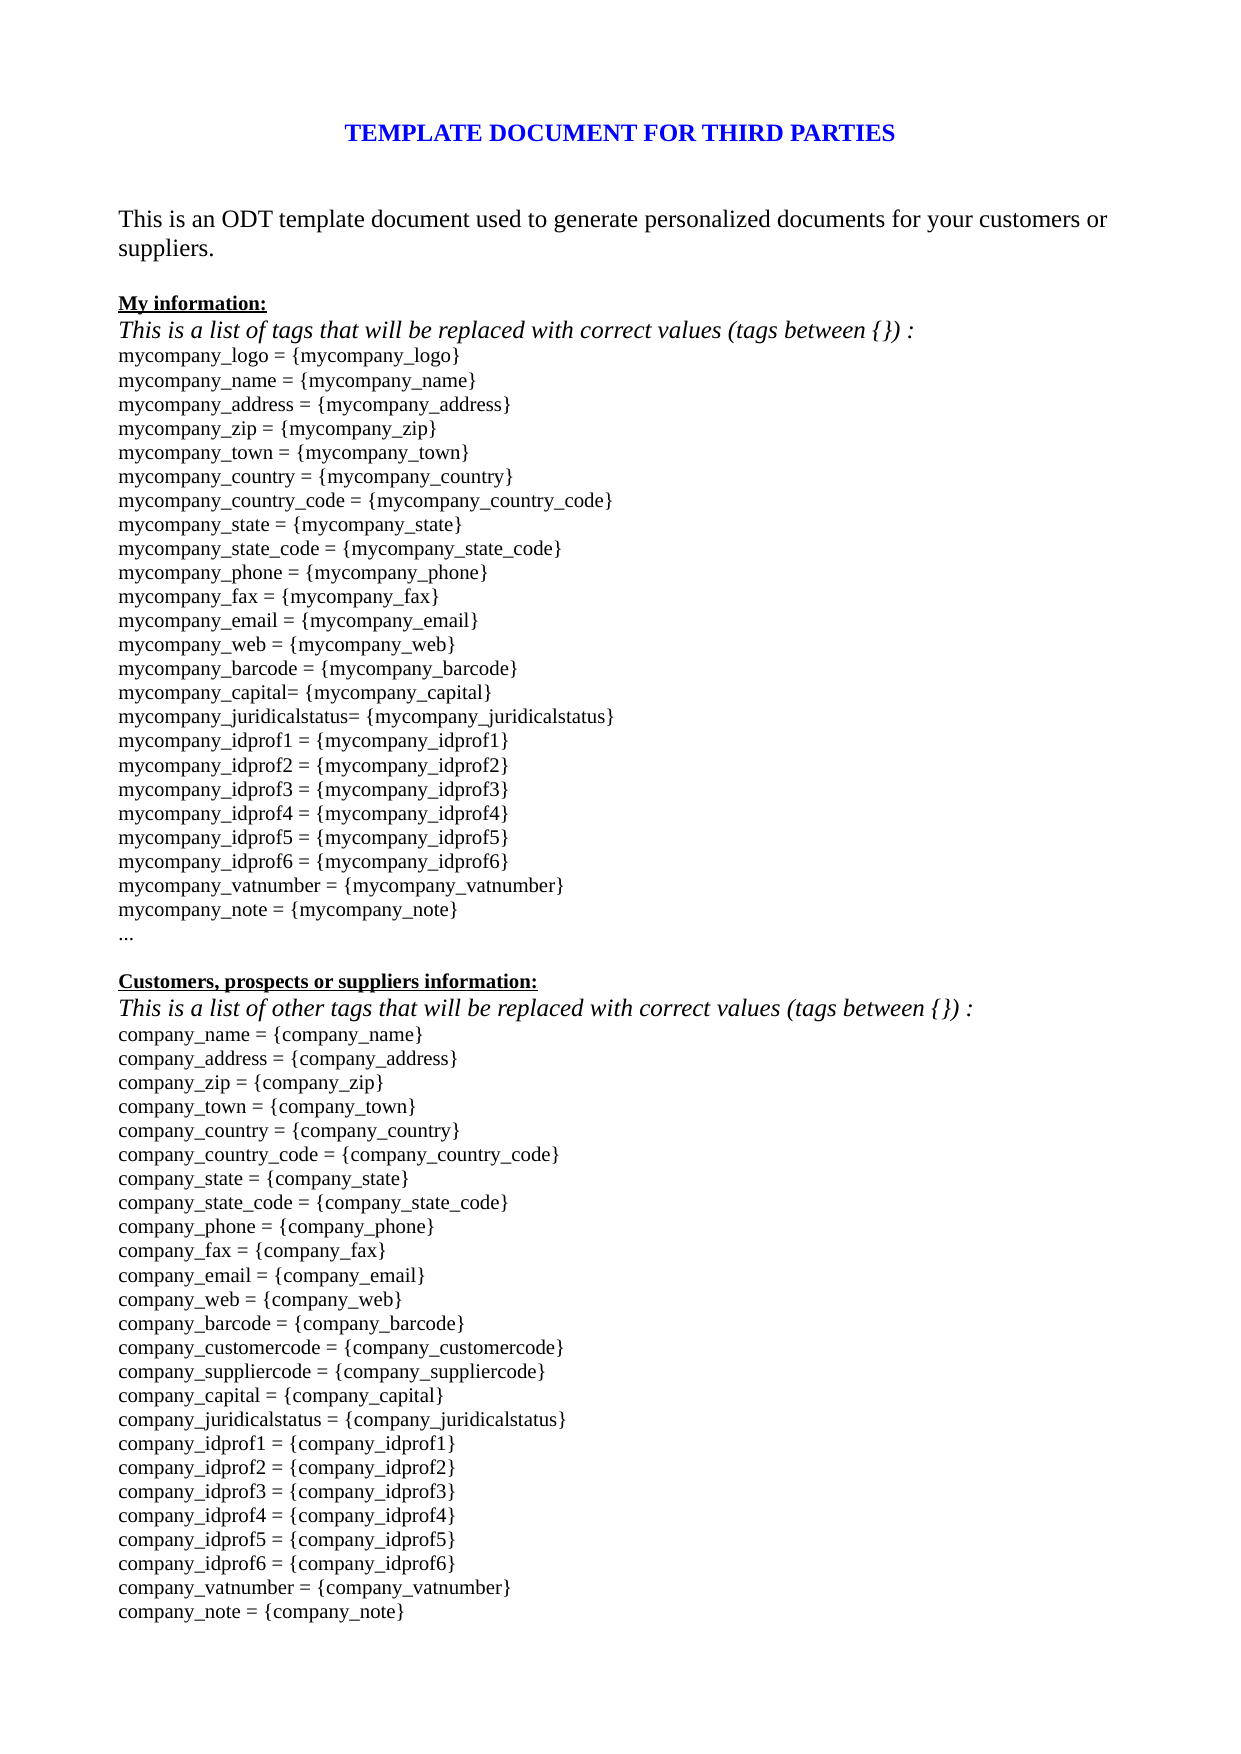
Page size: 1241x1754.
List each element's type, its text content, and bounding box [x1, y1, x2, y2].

text mycompany_idprof6 = {mycompany_idprof6} [118, 849, 1122, 873]
text company_capital = {company_capital} [118, 1383, 1122, 1407]
text mycompany_email = {mycompany_email} [118, 608, 1122, 632]
text mycompany_phone = {mycompany_phone} [118, 560, 1122, 584]
text company_juridicalstatus = {company_juridicalstatus} [118, 1407, 1122, 1431]
text company_state = {company_state} [118, 1166, 1122, 1190]
text Customers, prospects or suppliers information: [118, 969, 1122, 993]
text mycompany_note = {mycompany_note} [118, 897, 1122, 921]
text mycompany_idprof5 = {mycompany_idprof5} [118, 825, 1122, 849]
text mycompany_fax = {mycompany_fax} [118, 584, 1122, 608]
text company_address = {company_address} [118, 1046, 1122, 1070]
text mycompany_juridicalstatus= {mycompany_juridicalstatus} [118, 704, 1122, 728]
text mycompany_capital= {mycompany_capital} [118, 680, 1122, 704]
text mycompany_logo = {mycompany_logo} [118, 343, 1122, 367]
text This is a list of other tags that will be replaced with correct values (tags between {}) : [118, 993, 1122, 1022]
text mycompany_state = {mycompany_state} [118, 512, 1122, 536]
text company_name = {company_name} [118, 1022, 1122, 1046]
text company_idprof5 = {company_idprof5} [118, 1527, 1122, 1551]
text company_fax = {company_fax} [118, 1238, 1122, 1262]
text company_state_code = {company_state_code} [118, 1190, 1122, 1214]
text mycompany_town = {mycompany_town} [118, 440, 1122, 464]
text company_idprof6 = {company_idprof6} [118, 1551, 1122, 1575]
text company_note = {company_note} [118, 1599, 1122, 1623]
text company_country_code = {company_country_code} [118, 1142, 1122, 1166]
text mycompany_idprof1 = {mycompany_idprof1} [118, 728, 1122, 752]
text TEMPLATE DOCUMENT FOR THIRD PARTIES [118, 118, 1122, 147]
text mycompany_idprof2 = {mycompany_idprof2} [118, 752, 1122, 777]
text mycompany_vatnumber = {mycompany_vatnumber} [118, 873, 1122, 897]
text company_country = {company_country} [118, 1118, 1122, 1142]
text company_phone = {company_phone} [118, 1214, 1122, 1238]
text mycompany_name = {mycompany_name} [118, 367, 1122, 392]
text company_customercode = {company_customercode} [118, 1335, 1122, 1359]
text mycompany_idprof4 = {mycompany_idprof4} [118, 801, 1122, 825]
text mycompany_state_code = {mycompany_state_code} [118, 536, 1122, 560]
text This is a list of tags that will be replaced with correct values (tags between {}) : [118, 315, 1122, 343]
text company_email = {company_email} [118, 1262, 1122, 1287]
text company_idprof2 = {company_idprof2} [118, 1455, 1122, 1479]
text company_web = {company_web} [118, 1287, 1122, 1311]
text My information: [118, 291, 1122, 315]
text mycompany_address = {mycompany_address} [118, 392, 1122, 416]
text company_barcode = {company_barcode} [118, 1311, 1122, 1335]
text company_vatnumber = {company_vatnumber} [118, 1575, 1122, 1599]
text company_idprof4 = {company_idprof4} [118, 1503, 1122, 1527]
text This is an ODT template document used to generate personalized documents for your customers or suppliers. [118, 204, 1122, 262]
text company_idprof3 = {company_idprof3} [118, 1479, 1122, 1503]
text company_idprof1 = {company_idprof1} [118, 1431, 1122, 1455]
text company_suppliercode = {company_suppliercode} [118, 1359, 1122, 1383]
text mycompany_web = {mycompany_web} [118, 632, 1122, 656]
text mycompany_country = {mycompany_country} [118, 464, 1122, 488]
text company_town = {company_town} [118, 1094, 1122, 1118]
text mycompany_country_code = {mycompany_country_code} [118, 488, 1122, 512]
text company_zip = {company_zip} [118, 1070, 1122, 1094]
text mycompany_idprof3 = {mycompany_idprof3} [118, 777, 1122, 801]
text mycompany_zip = {mycompany_zip} [118, 416, 1122, 440]
text ... [118, 921, 1122, 945]
text mycompany_barcode = {mycompany_barcode} [118, 656, 1122, 680]
